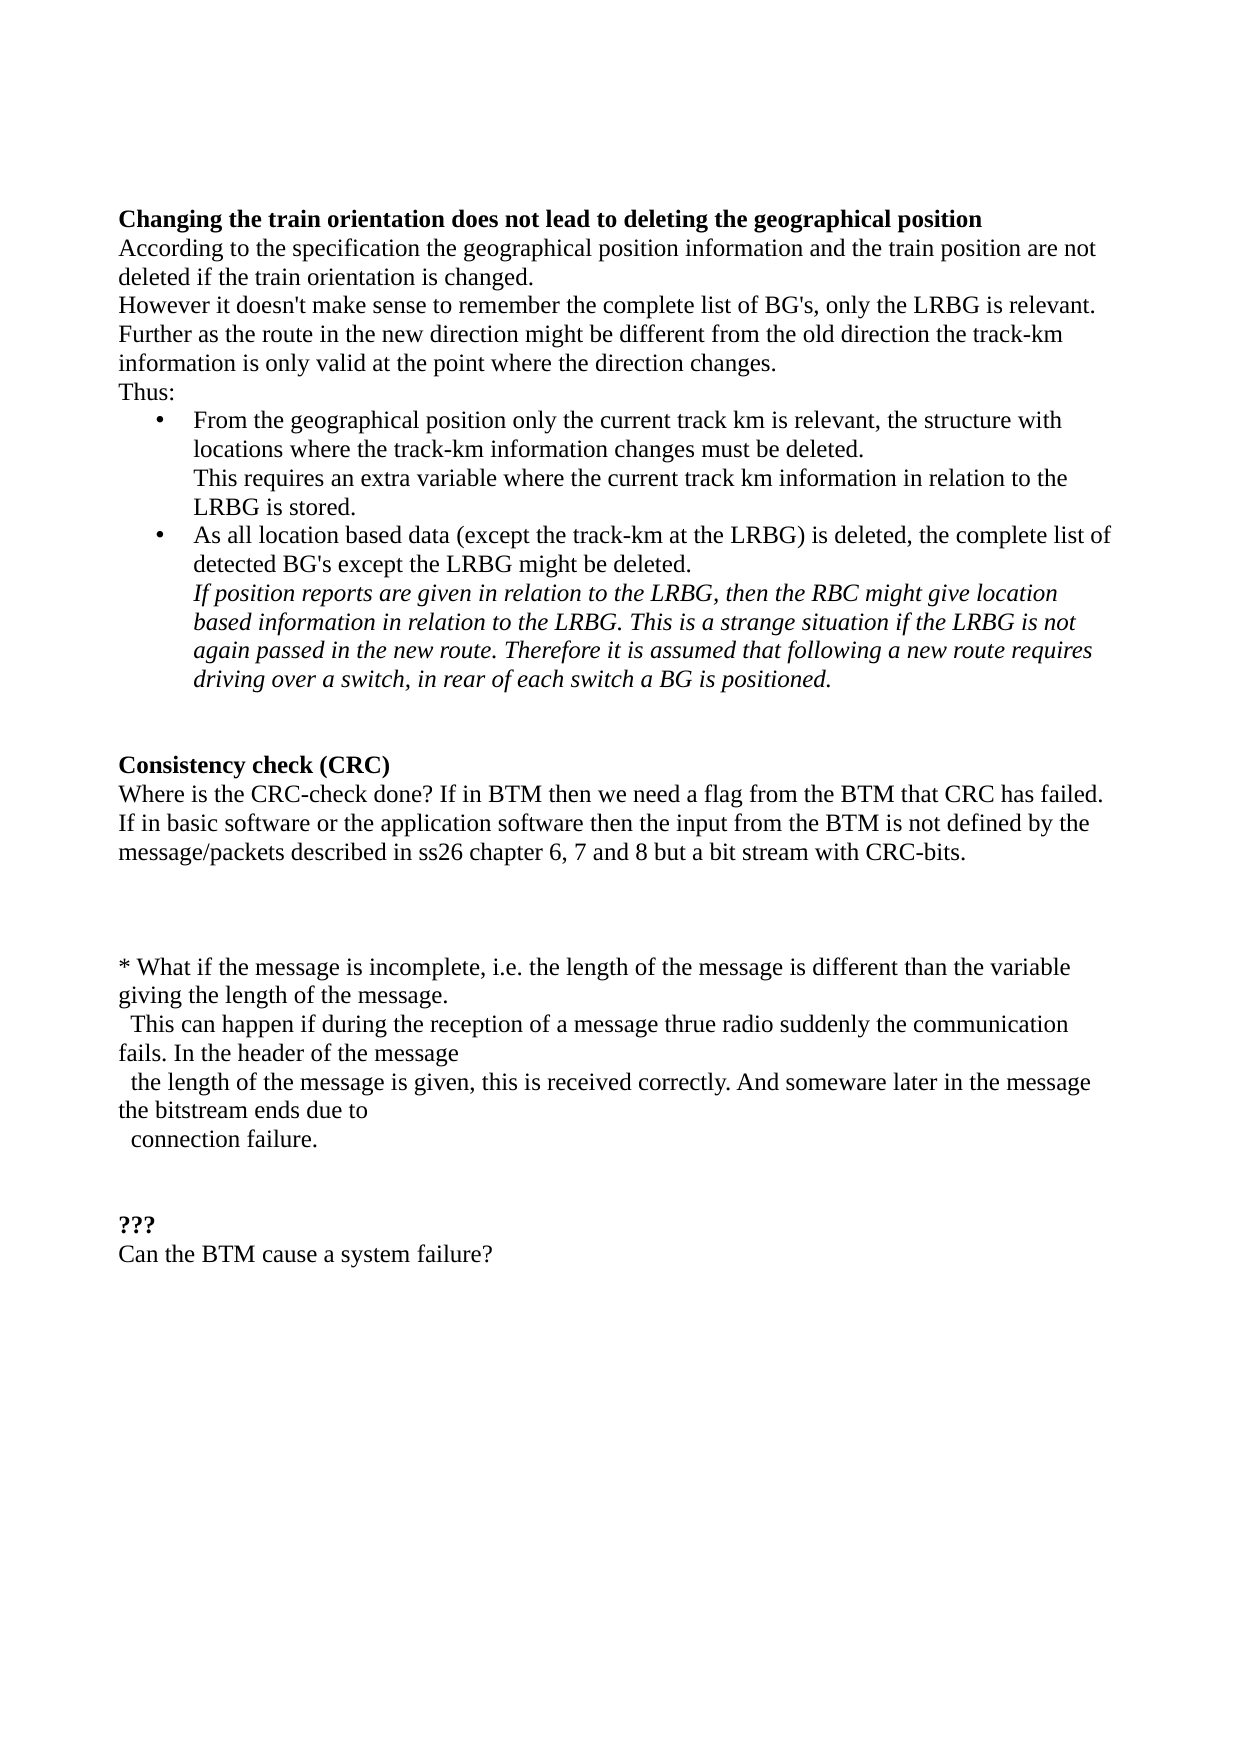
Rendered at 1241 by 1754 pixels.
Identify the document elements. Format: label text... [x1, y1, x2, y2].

text Changing the train orientation does not lead to deleting the geographical position [118, 204, 1122, 233]
text Where is the CRC-check done? If in BTM then we need a flag from the BTM that CRC has failed. If in basic software or the application software then the input from the BTM is not defined by the message/packets described in ss26 chapter 6, 7 and 8 but a bit stream with CRC-bits. [118, 779, 1122, 866]
text According to the specification the geographical position information and the train position are not deleted if the train orientation is changed. [118, 233, 1122, 291]
list From the geographical position only the current track km is relevant, the structure with locations where the track-km information changes must be deleted. This requires an extra variable where the current track km information in relation to the LRBG is stored. [156, 406, 1122, 521]
list As all location based data (except the track-km at the LRBG) is deleted, the complete list of detected BG's except the LRBG might be deleted. If position reports are given in relation to the LRBG, then the RBC might give location based information in relation to the LRBG. This is a strange situation if the LRBG is not again passed in the new route. Therefore it is assumed that following a new route requires driving over a switch, in rear of each switch a BG is positioned. [156, 521, 1122, 693]
text Can the BTM cause a system failure? [118, 1239, 1122, 1268]
text Consistency check (CRC) [118, 751, 1122, 779]
text Thus: [118, 377, 1122, 406]
text This can happen if during the reception of a message thrue radio suddenly the communication fails. In the header of the message [118, 1009, 1122, 1067]
text However it doesn't make sense to remember the complete list of BG's, only the LRBG is relevant. [118, 291, 1122, 319]
text the length of the message is given, this is received correctly. And someware later in the message the bitstream ends due to [118, 1067, 1122, 1124]
text * What if the message is incomplete, i.e. the length of the message is different than the variable giving the length of the message. [118, 952, 1122, 1009]
text connection failure. [118, 1124, 1122, 1153]
text Further as the route in the new direction might be different from the old direction the track-km information is only valid at the point where the direction changes. [118, 319, 1122, 377]
text ??? [118, 1211, 1122, 1239]
